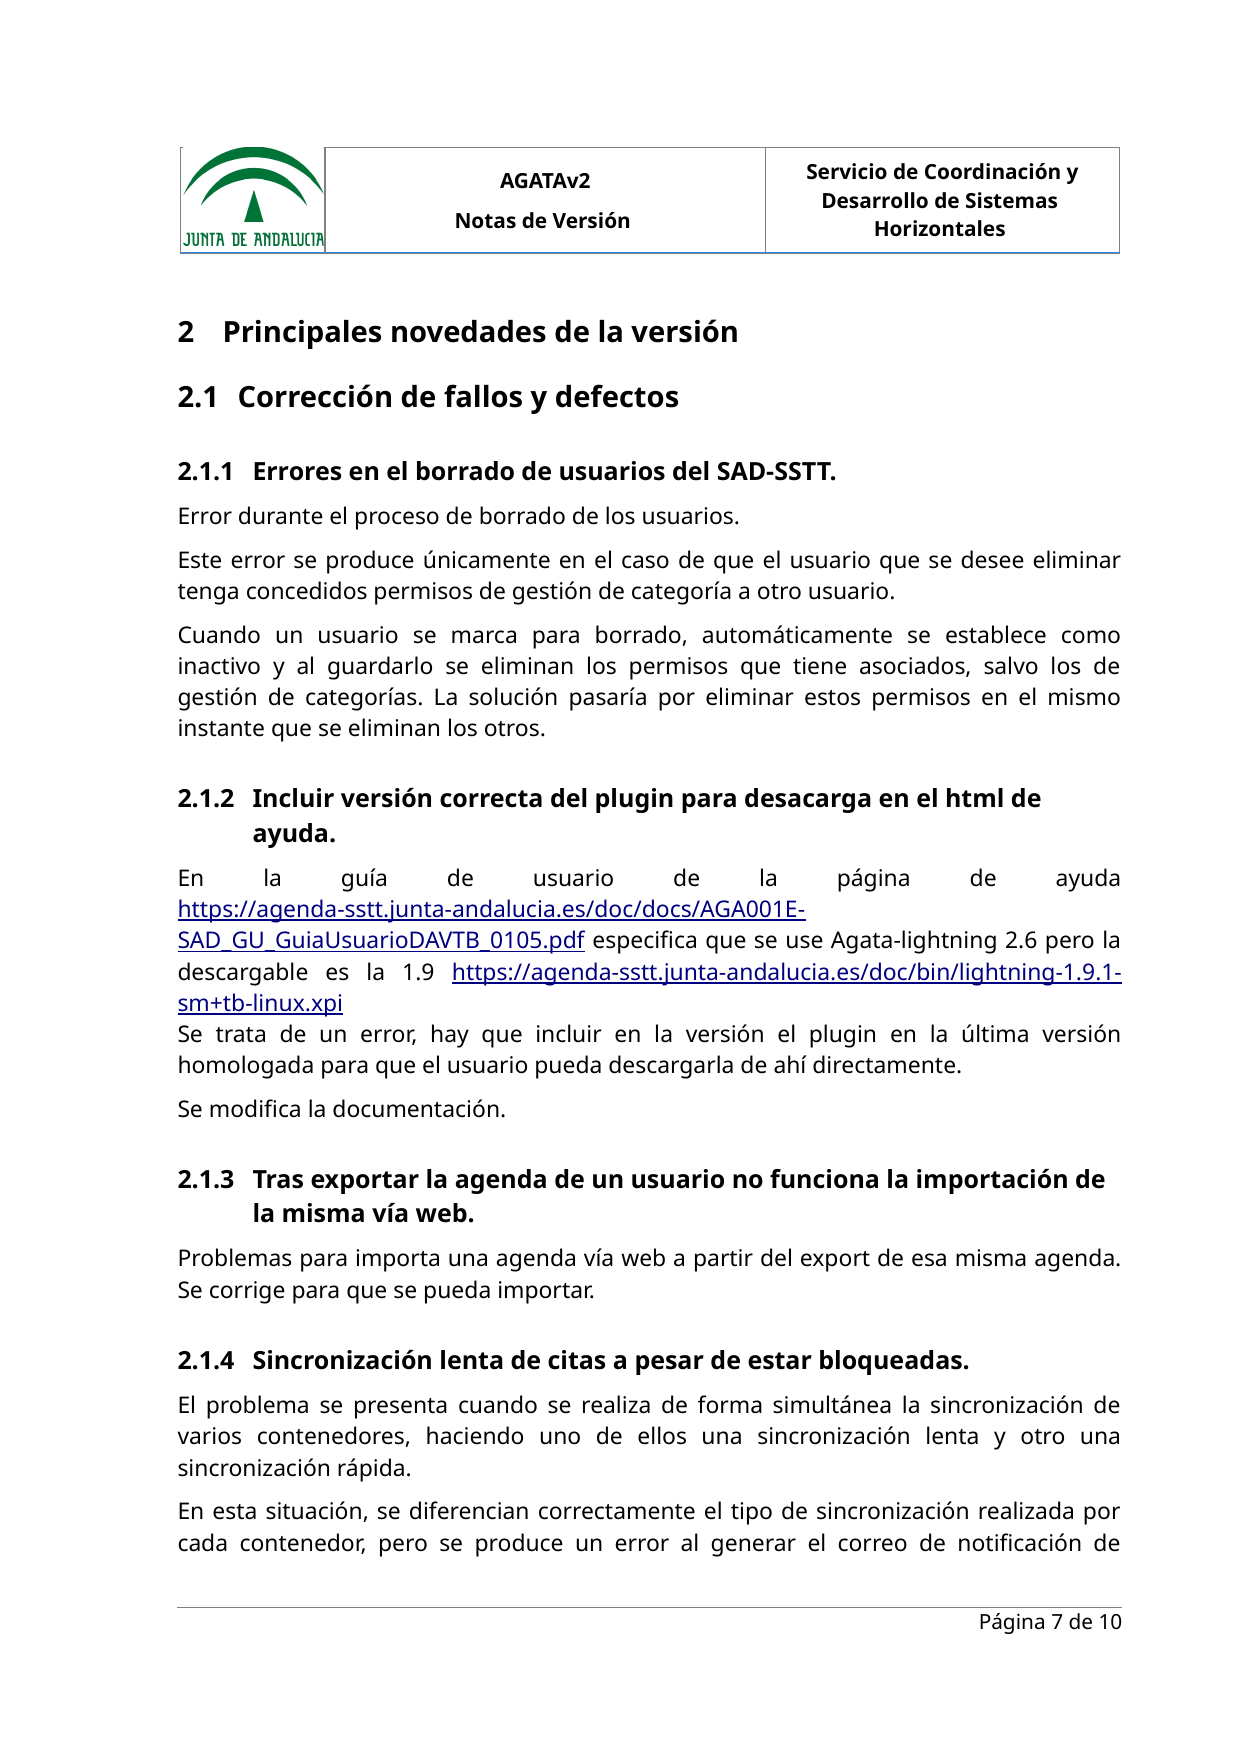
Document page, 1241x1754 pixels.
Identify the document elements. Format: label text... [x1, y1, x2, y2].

text Error durante el proceso de borrado de los usuarios. [177, 500, 1122, 531]
picture [183, 147, 324, 246]
subtitle Principales novedades de la versión [177, 311, 1122, 351]
subtitle Incluir versión correcta del plugin para desacarga en el html de ayuda. [177, 781, 1122, 849]
text En la guía de usuario de la página de ayuda https://agenda-sstt.junta-andalucia.es/doc/docs/AGA001E-SAD_GU_GuiaUsuarioDAVTB_0105.pdf especifica que se use Agata-lightning 2.6 pero la descargable es la 1.9 https://agenda-sstt.junta-andalucia.es/doc/bin/lightning-1.9.1-sm+tb-linux.xpi Se trata de un error, hay que incluir en la versión el plugin en la última versión homologada para que el usuario pueda descargarla de ahí directamente. [177, 862, 1122, 1081]
text Cuando un usuario se marca para borrado, automáticamente se establece como inactivo y al guardarlo se eliminan los permisos que tiene asociados, salvo los de gestión de categorías. La solución pasaría por eliminar estos permisos en el mismo instante que se eliminan los otros. [177, 619, 1122, 744]
subtitle Tras exportar la agenda de un usuario no funciona la importación de la misma vía web. [177, 1162, 1122, 1230]
text Este error se produce únicamente en el caso de que el usuario que se desee eliminar tenga concedidos permisos de gestión de categoría a otro usuario. [177, 544, 1122, 606]
text El problema se presenta cuando se realiza de forma simultánea la sincronización de varios contenedores, haciendo uno de ellos una sincronización lenta y otro una sincronización rápida. [177, 1389, 1122, 1483]
text Se modifica la documentación. [177, 1093, 1122, 1124]
subtitle Corrección de fallos y defectos [177, 376, 1122, 416]
subtitle Errores en el borrado de usuarios del SAD-SSTT. [177, 453, 1122, 487]
text En esta situación, se diferencian correctamente el tipo de sincronización realizada por cada contenedor, pero se produce un error al generar el correo de notificación de [177, 1495, 1122, 1558]
text Problemas para importa una agenda vía web a partir del export de esa misma agenda. Se corrige para que se pueda importar. [177, 1242, 1122, 1305]
subtitle Sincronización lenta de citas a pesar de estar bloqueadas. [177, 1342, 1122, 1376]
